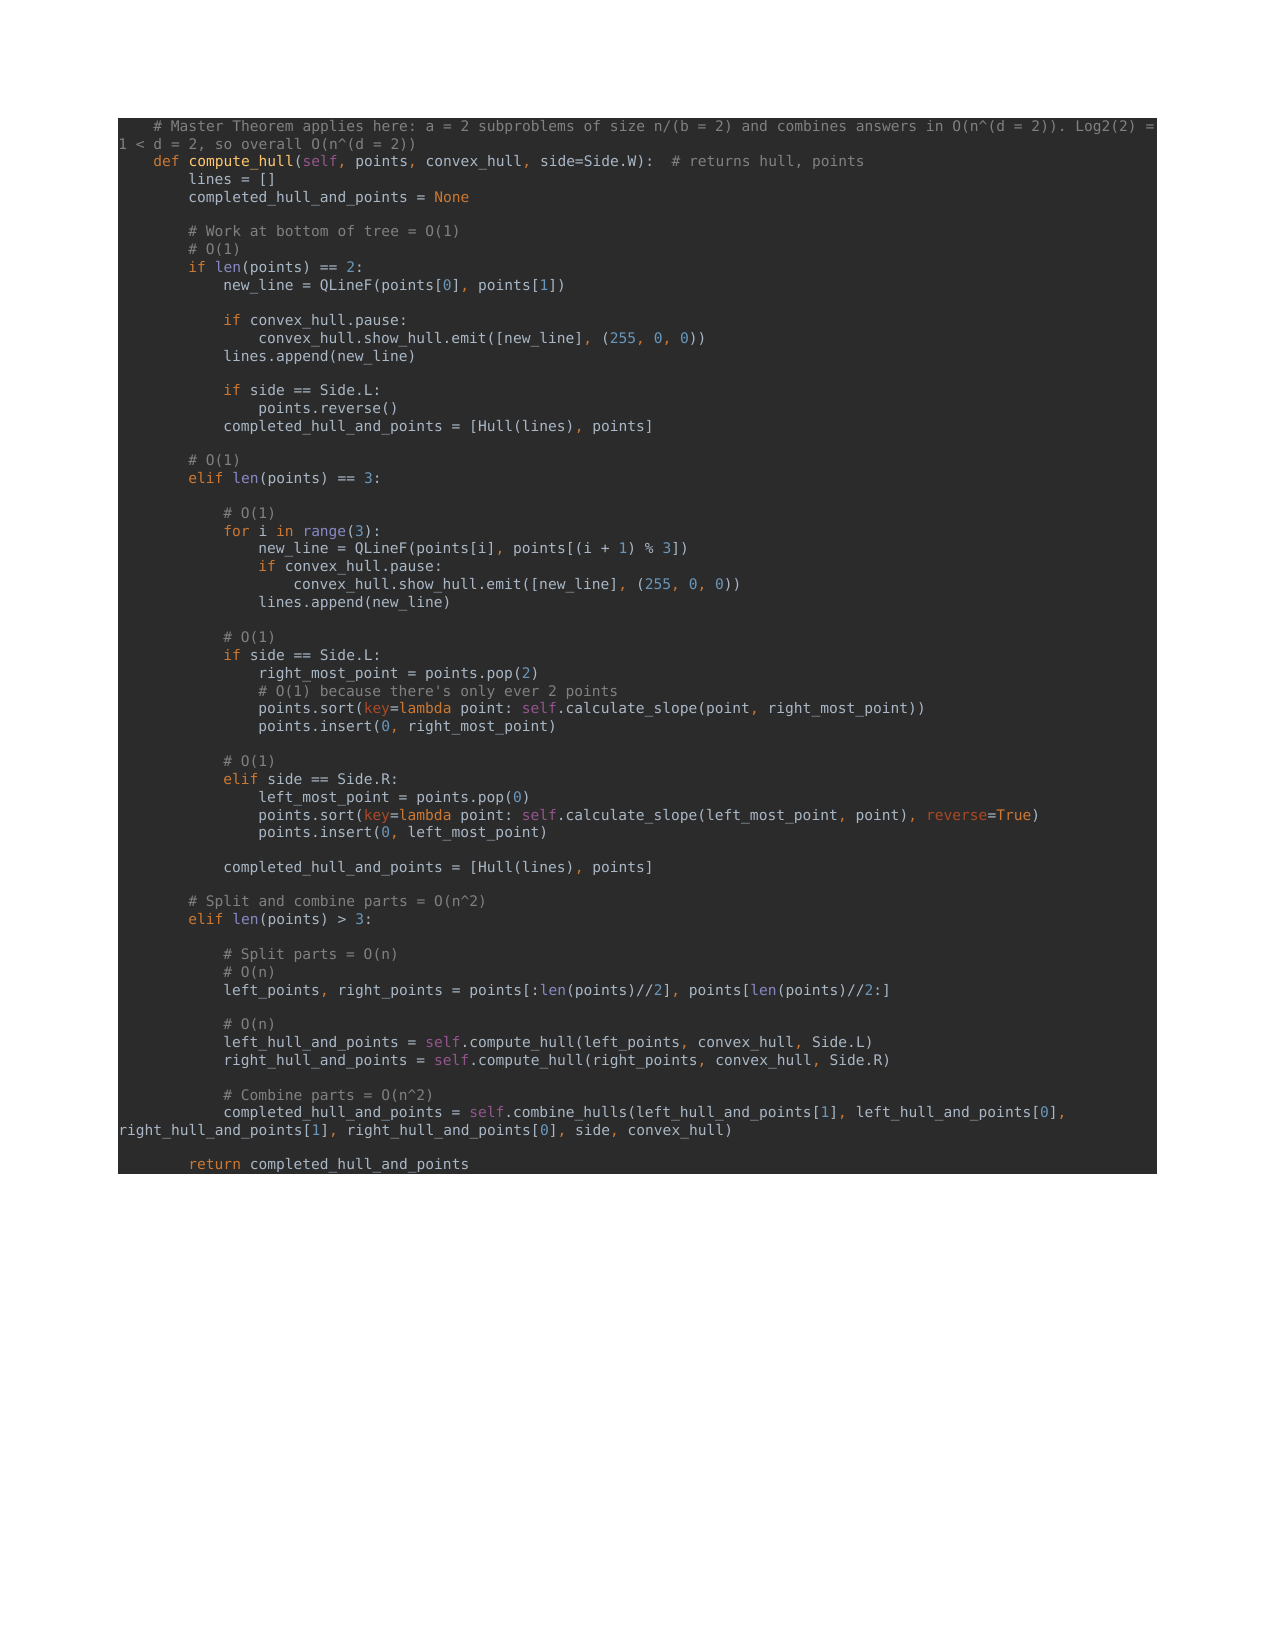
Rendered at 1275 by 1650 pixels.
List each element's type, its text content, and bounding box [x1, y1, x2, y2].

text lines.append(new_line) [118, 594, 1157, 612]
text points.insert(0, right_most_point) [118, 718, 1157, 736]
text points.reverse() [118, 400, 1157, 418]
text if len(points) == 2: [118, 259, 1157, 277]
text points.sort(key=lambda point: self.calculate_slope(left_most_point, point), reverse=True) [118, 806, 1157, 824]
text if side == Side.L: [118, 647, 1157, 664]
text left_hull_and_points = self.compute_hull(left_points, convex_hull, Side.L) [118, 1034, 1157, 1052]
text def compute_hull(self, points, convex_hull, side=Side.W): # returns hull, points [118, 153, 1157, 171]
text if side == Side.L: [118, 382, 1157, 400]
text new_line = QLineF(points[0], points[1]) [118, 277, 1157, 295]
text points.insert(0, left_most_point) [118, 824, 1157, 842]
text # Work at bottom of tree = O(1) [118, 223, 1157, 241]
text # O(1) [118, 452, 1157, 470]
text elif len(points) > 3: [118, 911, 1157, 929]
text # O(n) [118, 964, 1157, 982]
text completed_hull_and_points = [Hull(lines), points] [118, 418, 1157, 436]
text right_hull_and_points = self.compute_hull(right_points, convex_hull, Side.R) [118, 1052, 1157, 1070]
text if convex_hull.pause: [118, 558, 1157, 576]
text new_line = QLineF(points[i], points[(i + 1) % 3]) [118, 540, 1157, 558]
text # O(1) [118, 753, 1157, 771]
text # Split and combine parts = O(n^2) [118, 893, 1157, 911]
text # Master Theorem applies here: a = 2 subproblems of size n/(b = 2) and combines answers in O(n^(d = 2)). Log2(2) = 1 < d = 2, so overall O(n^(d = 2)) [118, 118, 1157, 153]
text left_points, right_points = points[:len(points)//2], points[len(points)//2:] [118, 982, 1157, 999]
text # Split parts = O(n) [118, 946, 1157, 964]
text # O(1) [118, 629, 1157, 647]
text elif side == Side.R: [118, 771, 1157, 788]
text if convex_hull.pause: [118, 312, 1157, 329]
text completed_hull_and_points = self.combine_hulls(left_hull_and_points[1], left_hull_and_points[0], right_hull_and_points[1], right_hull_and_points[0], side, convex_hull) [118, 1104, 1157, 1139]
text # O(1) because there's only ever 2 points [118, 682, 1157, 700]
text return completed_hull_and_points [118, 1156, 1157, 1174]
text # Combine parts = O(n^2) [118, 1086, 1157, 1104]
text completed_hull_and_points = None [118, 189, 1157, 207]
text right_most_point = points.pop(2) [118, 664, 1157, 682]
text # O(1) [118, 241, 1157, 259]
text completed_hull_and_points = [Hull(lines), points] [118, 859, 1157, 877]
text for i in range(3): [118, 522, 1157, 540]
text # O(n) [118, 1016, 1157, 1034]
text lines = [] [118, 171, 1157, 189]
text lines.append(new_line) [118, 347, 1157, 365]
text convex_hull.show_hull.emit([new_line], (255, 0, 0)) [118, 329, 1157, 347]
text convex_hull.show_hull.emit([new_line], (255, 0, 0)) [118, 576, 1157, 594]
text points.sort(key=lambda point: self.calculate_slope(point, right_most_point)) [118, 700, 1157, 718]
text elif len(points) == 3: [118, 470, 1157, 488]
text left_most_point = points.pop(0) [118, 788, 1157, 806]
text # O(1) [118, 504, 1157, 522]
